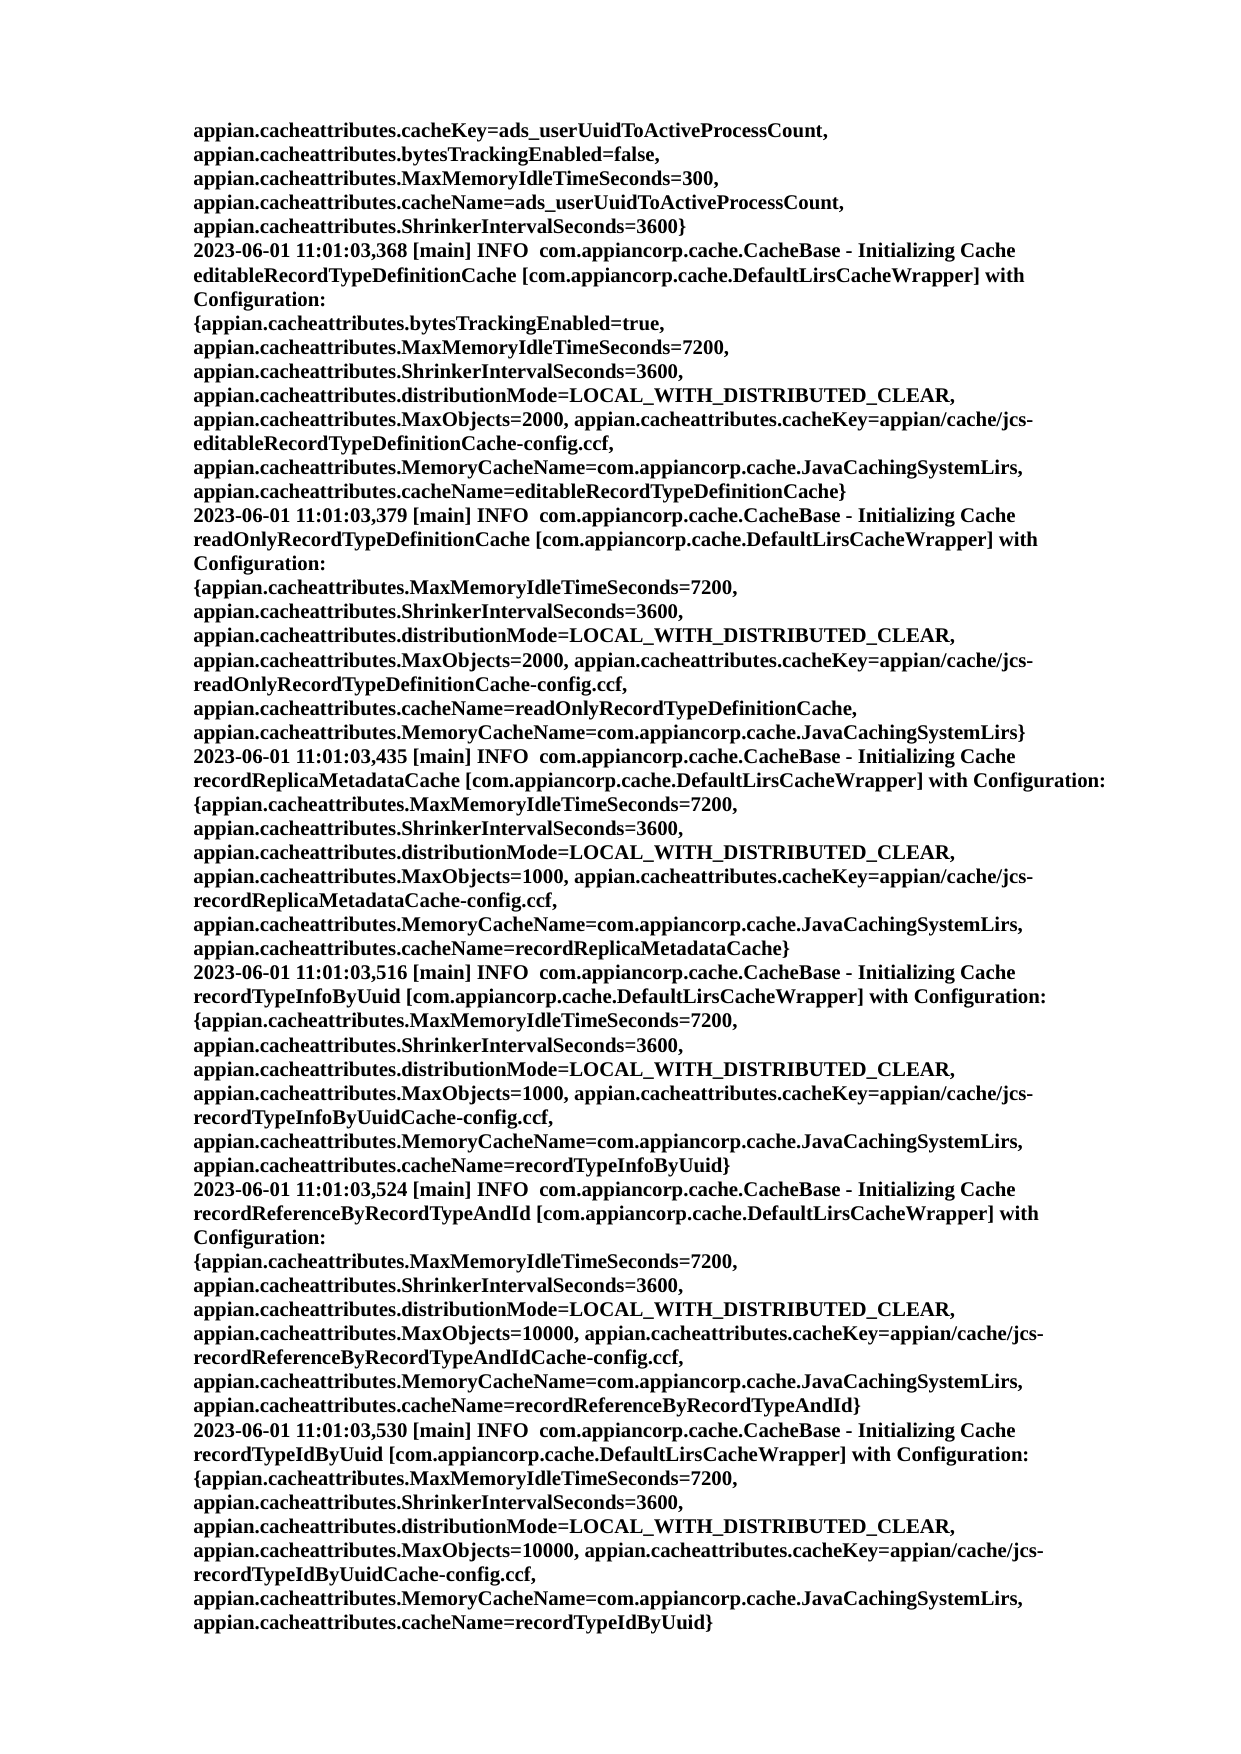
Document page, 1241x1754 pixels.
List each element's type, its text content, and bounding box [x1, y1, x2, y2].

list {appian.cacheattributes.MaxMemoryIdleTimeSeconds=7200, appian.cacheattributes.ShrinkerIntervalSeconds=3600, appian.cacheattributes.distributionMode=LOCAL_WITH_DISTRIBUTED_CLEAR, appian.cacheattributes.MaxObjects=1000, appian.cacheattributes.cacheKey=appian/cache/jcs-recordReplicaMetadataCache-config.ccf, appian.cacheattributes.MemoryCacheName=com.appiancorp.cache.JavaCachingSystemLirs, appian.cacheattributes.cacheName=recordReplicaMetadataCache} [193, 792, 1122, 960]
list {appian.cacheattributes.MaxMemoryIdleTimeSeconds=7200, appian.cacheattributes.ShrinkerIntervalSeconds=3600, appian.cacheattributes.distributionMode=LOCAL_WITH_DISTRIBUTED_CLEAR, appian.cacheattributes.MaxObjects=1000, appian.cacheattributes.cacheKey=appian/cache/jcs-recordTypeInfoByUuidCache-config.ccf, appian.cacheattributes.MemoryCacheName=com.appiancorp.cache.JavaCachingSystemLirs, appian.cacheattributes.cacheName=recordTypeInfoByUuid} [193, 1008, 1122, 1177]
list 2023-06-01 11:01:03,530 [main] INFO com.appiancorp.cache.CacheBase - Initializing Cache recordTypeIdByUuid [com.appiancorp.cache.DefaultLirsCacheWrapper] with Configuration: [193, 1417, 1122, 1466]
list 2023-06-01 11:01:03,516 [main] INFO com.appiancorp.cache.CacheBase - Initializing Cache recordTypeInfoByUuid [com.appiancorp.cache.DefaultLirsCacheWrapper] with Configuration: [193, 960, 1122, 1008]
list 2023-06-01 11:01:03,379 [main] INFO com.appiancorp.cache.CacheBase - Initializing Cache readOnlyRecordTypeDefinitionCache [com.appiancorp.cache.DefaultLirsCacheWrapper] with Configuration: [193, 503, 1122, 575]
list appian.cacheattributes.cacheKey=ads_userUuidToActiveProcessCount, appian.cacheattributes.bytesTrackingEnabled=false, appian.cacheattributes.MaxMemoryIdleTimeSeconds=300, appian.cacheattributes.cacheName=ads_userUuidToActiveProcessCount, appian.cacheattributes.ShrinkerIntervalSeconds=3600} [193, 118, 1122, 238]
list {appian.cacheattributes.bytesTrackingEnabled=true, appian.cacheattributes.MaxMemoryIdleTimeSeconds=7200, appian.cacheattributes.ShrinkerIntervalSeconds=3600, appian.cacheattributes.distributionMode=LOCAL_WITH_DISTRIBUTED_CLEAR, appian.cacheattributes.MaxObjects=2000, appian.cacheattributes.cacheKey=appian/cache/jcs-editableRecordTypeDefinitionCache-config.ccf, appian.cacheattributes.MemoryCacheName=com.appiancorp.cache.JavaCachingSystemLirs, appian.cacheattributes.cacheName=editableRecordTypeDefinitionCache} [193, 311, 1122, 503]
list 2023-06-01 11:01:03,524 [main] INFO com.appiancorp.cache.CacheBase - Initializing Cache recordReferenceByRecordTypeAndId [com.appiancorp.cache.DefaultLirsCacheWrapper] with Configuration: [193, 1177, 1122, 1249]
list 2023-06-01 11:01:03,368 [main] INFO com.appiancorp.cache.CacheBase - Initializing Cache editableRecordTypeDefinitionCache [com.appiancorp.cache.DefaultLirsCacheWrapper] with Configuration: [193, 238, 1122, 311]
list {appian.cacheattributes.MaxMemoryIdleTimeSeconds=7200, appian.cacheattributes.ShrinkerIntervalSeconds=3600, appian.cacheattributes.distributionMode=LOCAL_WITH_DISTRIBUTED_CLEAR, appian.cacheattributes.MaxObjects=10000, appian.cacheattributes.cacheKey=appian/cache/jcs-recordTypeIdByUuidCache-config.ccf, appian.cacheattributes.MemoryCacheName=com.appiancorp.cache.JavaCachingSystemLirs, appian.cacheattributes.cacheName=recordTypeIdByUuid} [193, 1466, 1122, 1634]
list {appian.cacheattributes.MaxMemoryIdleTimeSeconds=7200, appian.cacheattributes.ShrinkerIntervalSeconds=3600, appian.cacheattributes.distributionMode=LOCAL_WITH_DISTRIBUTED_CLEAR, appian.cacheattributes.MaxObjects=10000, appian.cacheattributes.cacheKey=appian/cache/jcs-recordReferenceByRecordTypeAndIdCache-config.ccf, appian.cacheattributes.MemoryCacheName=com.appiancorp.cache.JavaCachingSystemLirs, appian.cacheattributes.cacheName=recordReferenceByRecordTypeAndId} [193, 1249, 1122, 1417]
list {appian.cacheattributes.MaxMemoryIdleTimeSeconds=7200, appian.cacheattributes.ShrinkerIntervalSeconds=3600, appian.cacheattributes.distributionMode=LOCAL_WITH_DISTRIBUTED_CLEAR, appian.cacheattributes.MaxObjects=2000, appian.cacheattributes.cacheKey=appian/cache/jcs-readOnlyRecordTypeDefinitionCache-config.ccf, appian.cacheattributes.cacheName=readOnlyRecordTypeDefinitionCache, appian.cacheattributes.MemoryCacheName=com.appiancorp.cache.JavaCachingSystemLirs} [193, 575, 1122, 744]
list 2023-06-01 11:01:03,435 [main] INFO com.appiancorp.cache.CacheBase - Initializing Cache recordReplicaMetadataCache [com.appiancorp.cache.DefaultLirsCacheWrapper] with Configuration: [193, 744, 1122, 792]
